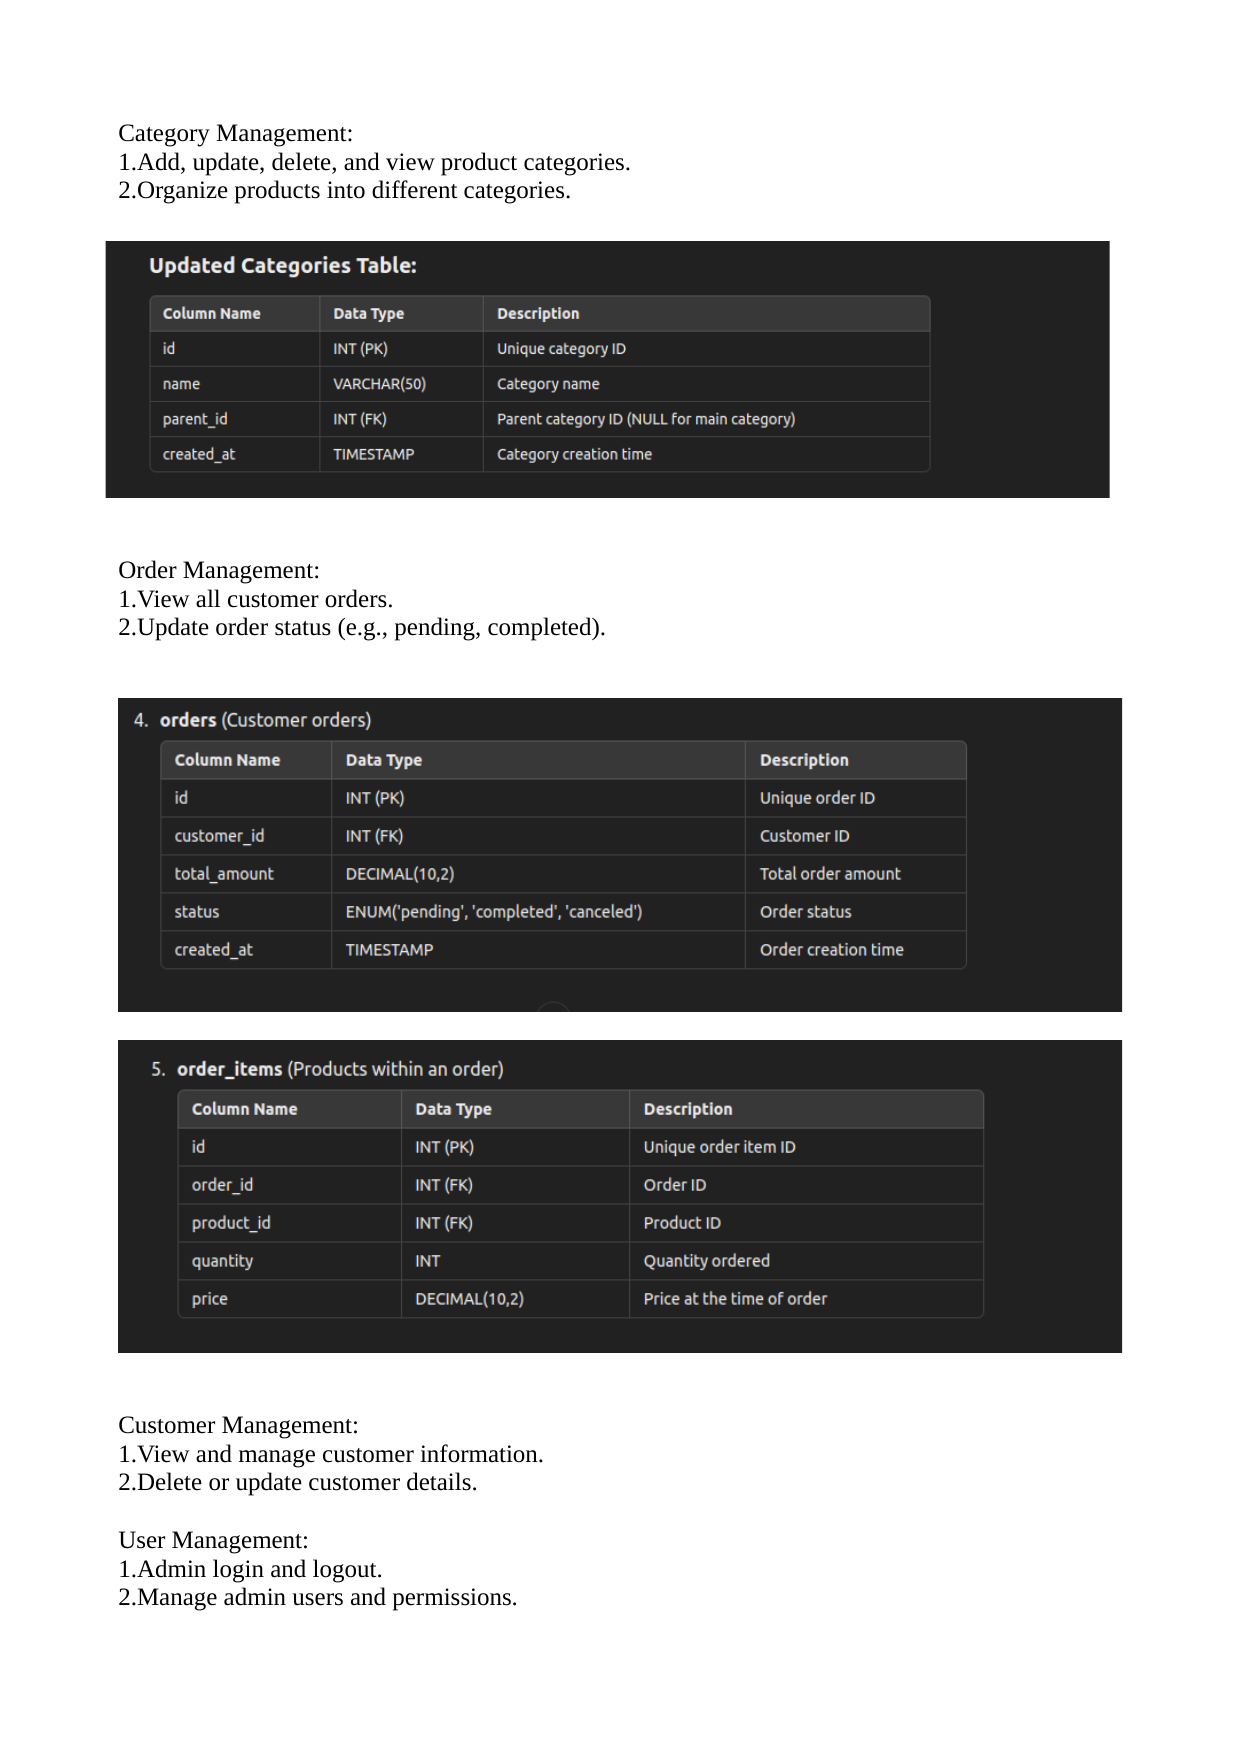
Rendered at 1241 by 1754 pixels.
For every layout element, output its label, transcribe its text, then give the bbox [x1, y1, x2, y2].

text 2.Organize products into different categories. [118, 176, 1122, 204]
text 1.View all customer orders. [118, 584, 1122, 612]
text 1.View and manage customer information. [118, 1439, 1122, 1467]
text 1.Admin login and logout. [118, 1554, 1122, 1582]
text 2.Delete or update customer details. [118, 1467, 1122, 1496]
text 2.Manage admin users and permissions. [118, 1582, 1122, 1611]
picture [105, 241, 1110, 498]
text Order Management: [118, 555, 1122, 584]
text User Management: [118, 1525, 1122, 1554]
picture [118, 1040, 1123, 1353]
text Customer Management: [118, 1410, 1122, 1439]
text Category Management: [118, 118, 1122, 147]
picture [118, 698, 1123, 1012]
text 2.Update order status (e.g., pending, completed). [118, 612, 1122, 641]
text 1.Add, update, delete, and view product categories. [118, 147, 1122, 176]
